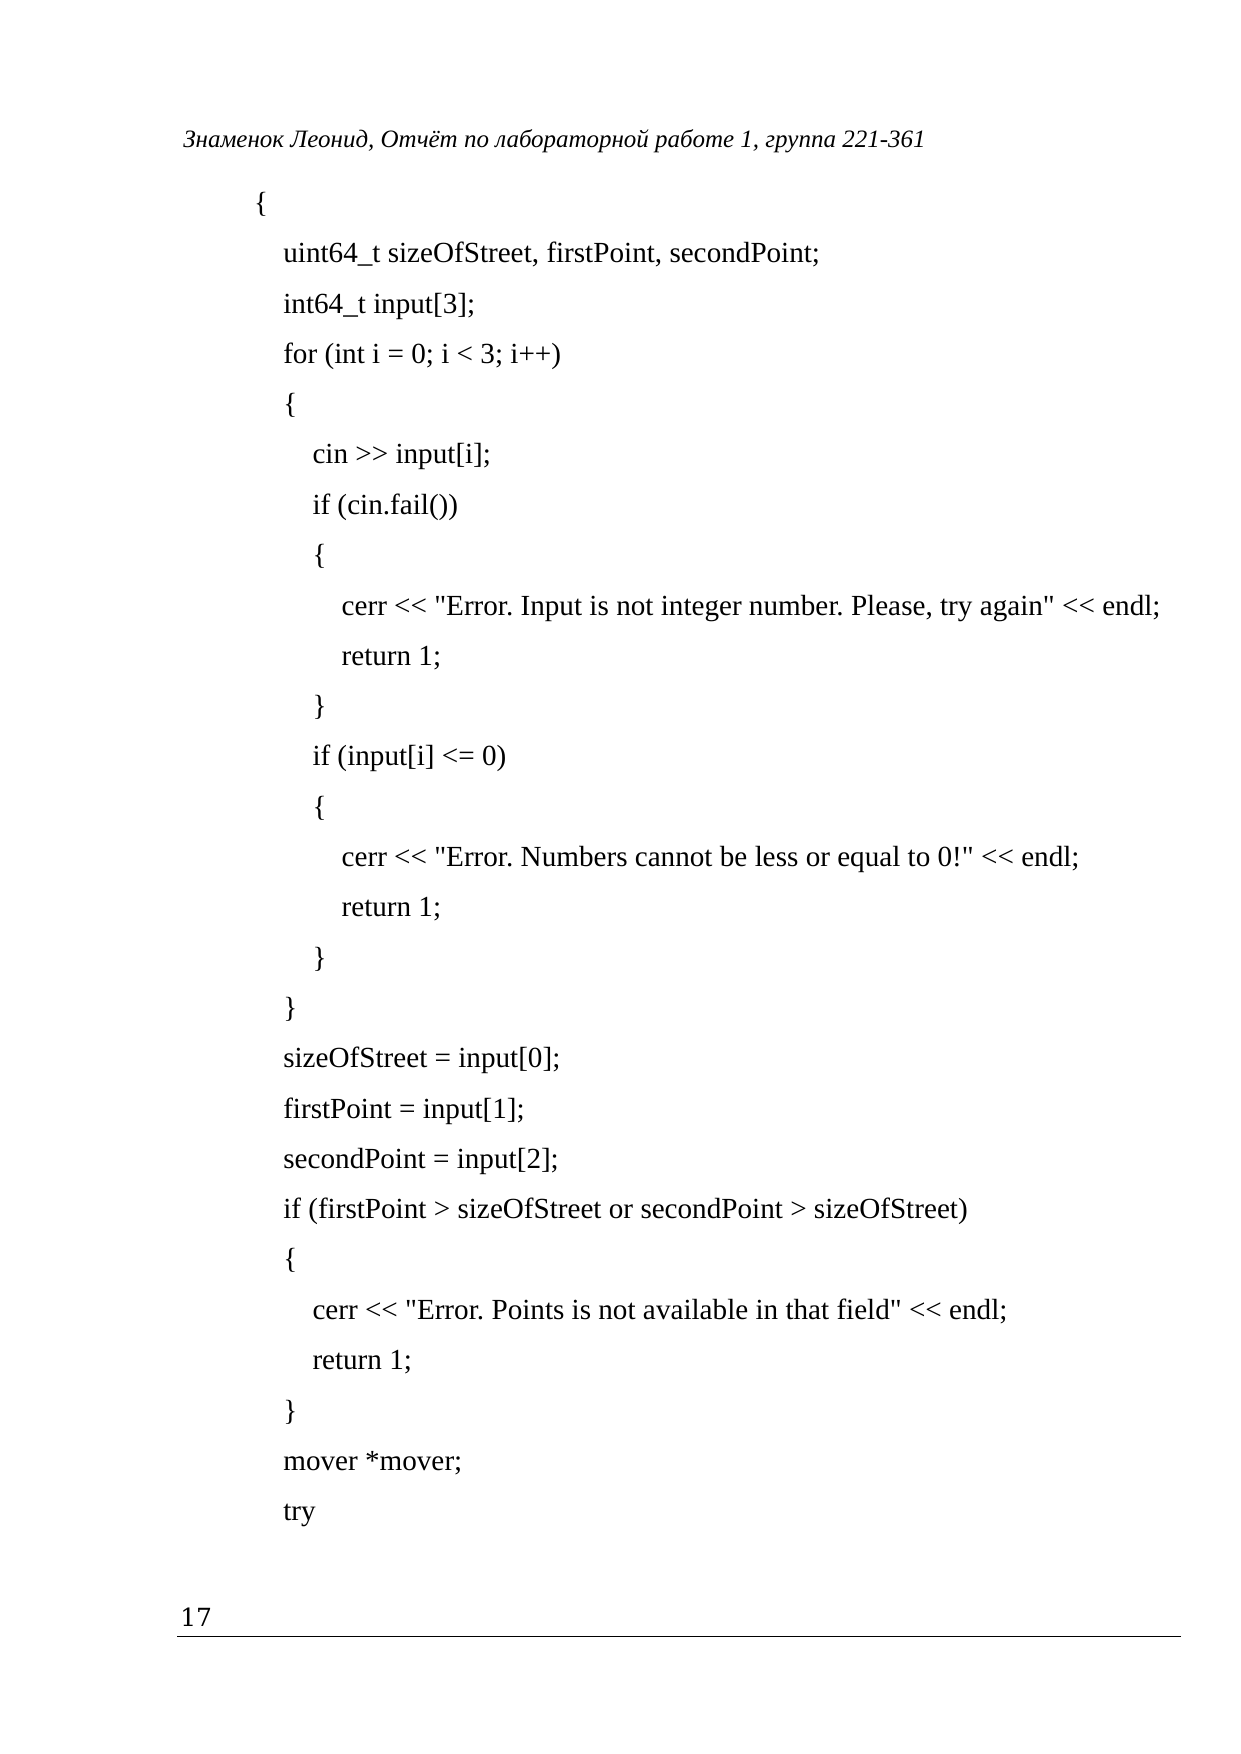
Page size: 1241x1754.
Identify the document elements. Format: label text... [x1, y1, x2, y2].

text try [180, 1493, 1178, 1527]
text } [180, 1393, 1178, 1426]
text cerr << "Error. Input is not integer number. Please, try again" << endl; [180, 588, 1178, 621]
text int64_t input[3]; [180, 286, 1178, 319]
text { [180, 185, 1178, 219]
text { [180, 789, 1178, 822]
text mover *mover; [180, 1443, 1178, 1476]
text cin >> input[i]; [180, 437, 1178, 470]
text cerr << "Error. Points is not available in that field" << endl; [180, 1292, 1178, 1326]
text return 1; [180, 1342, 1178, 1376]
text } [180, 688, 1178, 722]
text if (input[i] <= 0) [180, 738, 1178, 772]
text return 1; [180, 638, 1178, 671]
text cerr << "Error. Numbers cannot be less or equal to 0!" << endl; [180, 839, 1178, 873]
text } [180, 940, 1178, 973]
text } [180, 990, 1178, 1024]
text { [180, 386, 1178, 420]
text sizeOfStreet = input[0]; [180, 1040, 1178, 1074]
text return 1; [180, 889, 1178, 923]
text if (firstPoint > sizeOfStreet or secondPoint > sizeOfStreet) [180, 1191, 1178, 1225]
text firstPoint = input[1]; [180, 1091, 1178, 1124]
text uint64_t sizeOfStreet, firstPoint, secondPoint; [180, 235, 1178, 269]
text secondPoint = input[2]; [180, 1141, 1178, 1174]
text { [180, 537, 1178, 571]
text for (int i = 0; i < 3; i++) [180, 336, 1178, 369]
text { [180, 1242, 1178, 1275]
text if (cin.fail()) [180, 487, 1178, 521]
